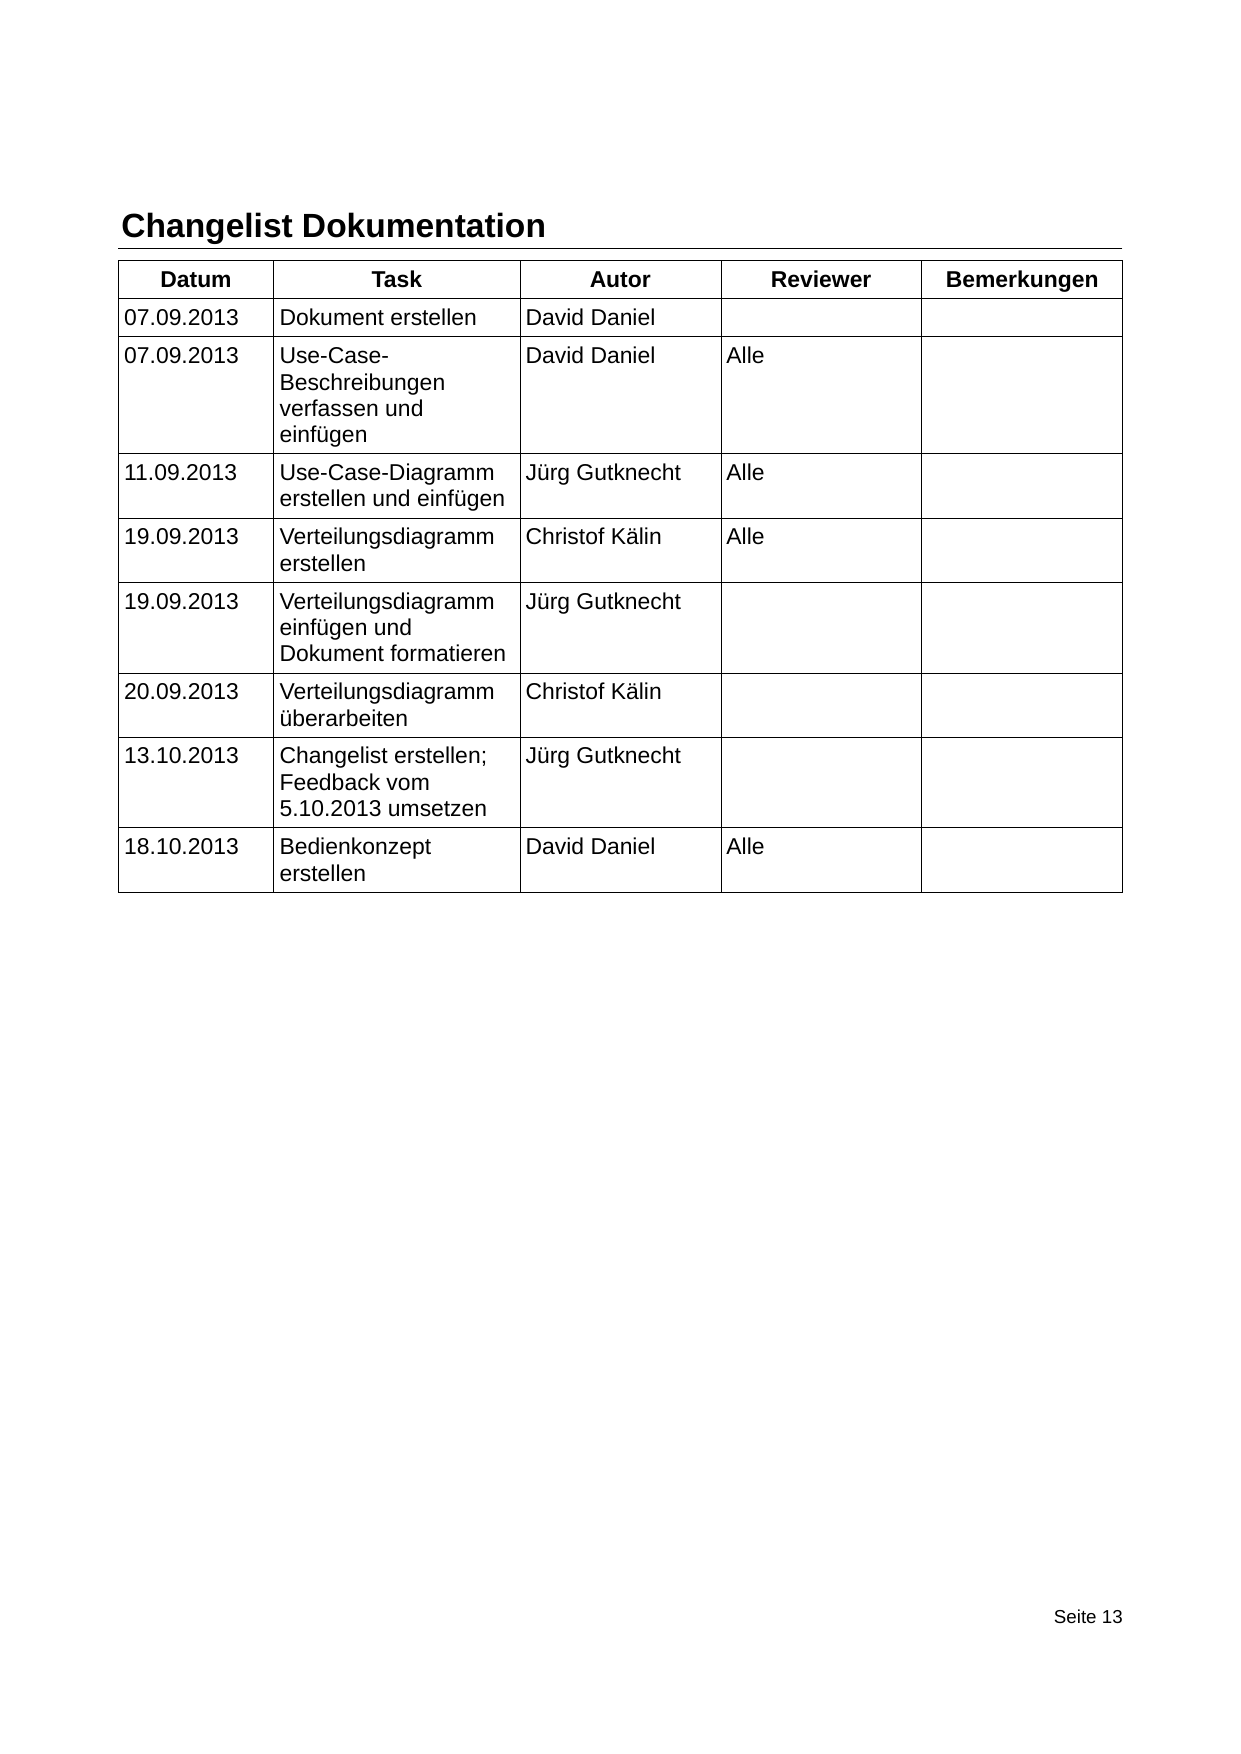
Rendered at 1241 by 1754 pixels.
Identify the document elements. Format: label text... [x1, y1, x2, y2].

table_cell [922, 519, 1122, 582]
table_cell Use-Case-Beschreibungen verfassen und einfügen [274, 337, 520, 453]
subtitle Changelist Dokumentation [118, 203, 1122, 248]
table_cell 19.09.2013 [119, 519, 273, 582]
table_cell 07.09.2013 [119, 337, 273, 453]
table_cell [722, 674, 921, 737]
table_cell Christof Kälin [521, 674, 721, 737]
table_cell Verteilungsdiagramm überarbeiten [274, 674, 520, 737]
table_cell [922, 454, 1122, 517]
table_cell 20.09.2013 [119, 674, 273, 737]
table_cell Alle [722, 828, 921, 892]
table_header Bemerkungen [922, 261, 1122, 298]
table_cell Jürg Gutknecht [521, 454, 721, 517]
table_cell David Daniel [521, 337, 721, 453]
table_header Reviewer [722, 261, 921, 298]
table_cell 07.09.2013 [119, 299, 273, 336]
table_cell David Daniel [521, 299, 721, 336]
table_cell Jürg Gutknecht [521, 738, 721, 827]
table_cell 18.10.2013 [119, 828, 273, 892]
table_cell 13.10.2013 [119, 738, 273, 827]
table_header Autor [521, 261, 721, 298]
table_cell Alle [722, 519, 921, 582]
table_cell [922, 738, 1122, 827]
table_cell [922, 828, 1122, 892]
table_cell Verteilungsdiagramm erstellen [274, 519, 520, 582]
table_cell Verteilungsdiagramm einfügen und Dokument formatieren [274, 583, 520, 672]
table_cell Dokument erstellen [274, 299, 520, 336]
table_cell Use-Case-Diagramm erstellen und einfügen [274, 454, 520, 517]
table_cell Christof Kälin [521, 519, 721, 582]
table_cell [922, 299, 1122, 336]
table_cell Alle [722, 337, 921, 453]
table_cell [922, 337, 1122, 453]
table_cell [922, 674, 1122, 737]
table_cell [922, 583, 1122, 672]
table_cell Jürg Gutknecht [521, 583, 721, 672]
table_cell David Daniel [521, 828, 721, 892]
table_cell 19.09.2013 [119, 583, 273, 672]
table_cell [722, 738, 921, 827]
table_cell Alle [722, 454, 921, 517]
table_cell [722, 583, 921, 672]
table_cell Bedienkonzept erstellen [274, 828, 520, 892]
table_cell 11.09.2013 [119, 454, 273, 517]
table_cell Changelist erstellen; Feedback vom 5.10.2013 umsetzen [274, 738, 520, 827]
table_cell [722, 299, 921, 336]
table_header Task [274, 261, 520, 298]
table_header Datum [119, 261, 273, 298]
